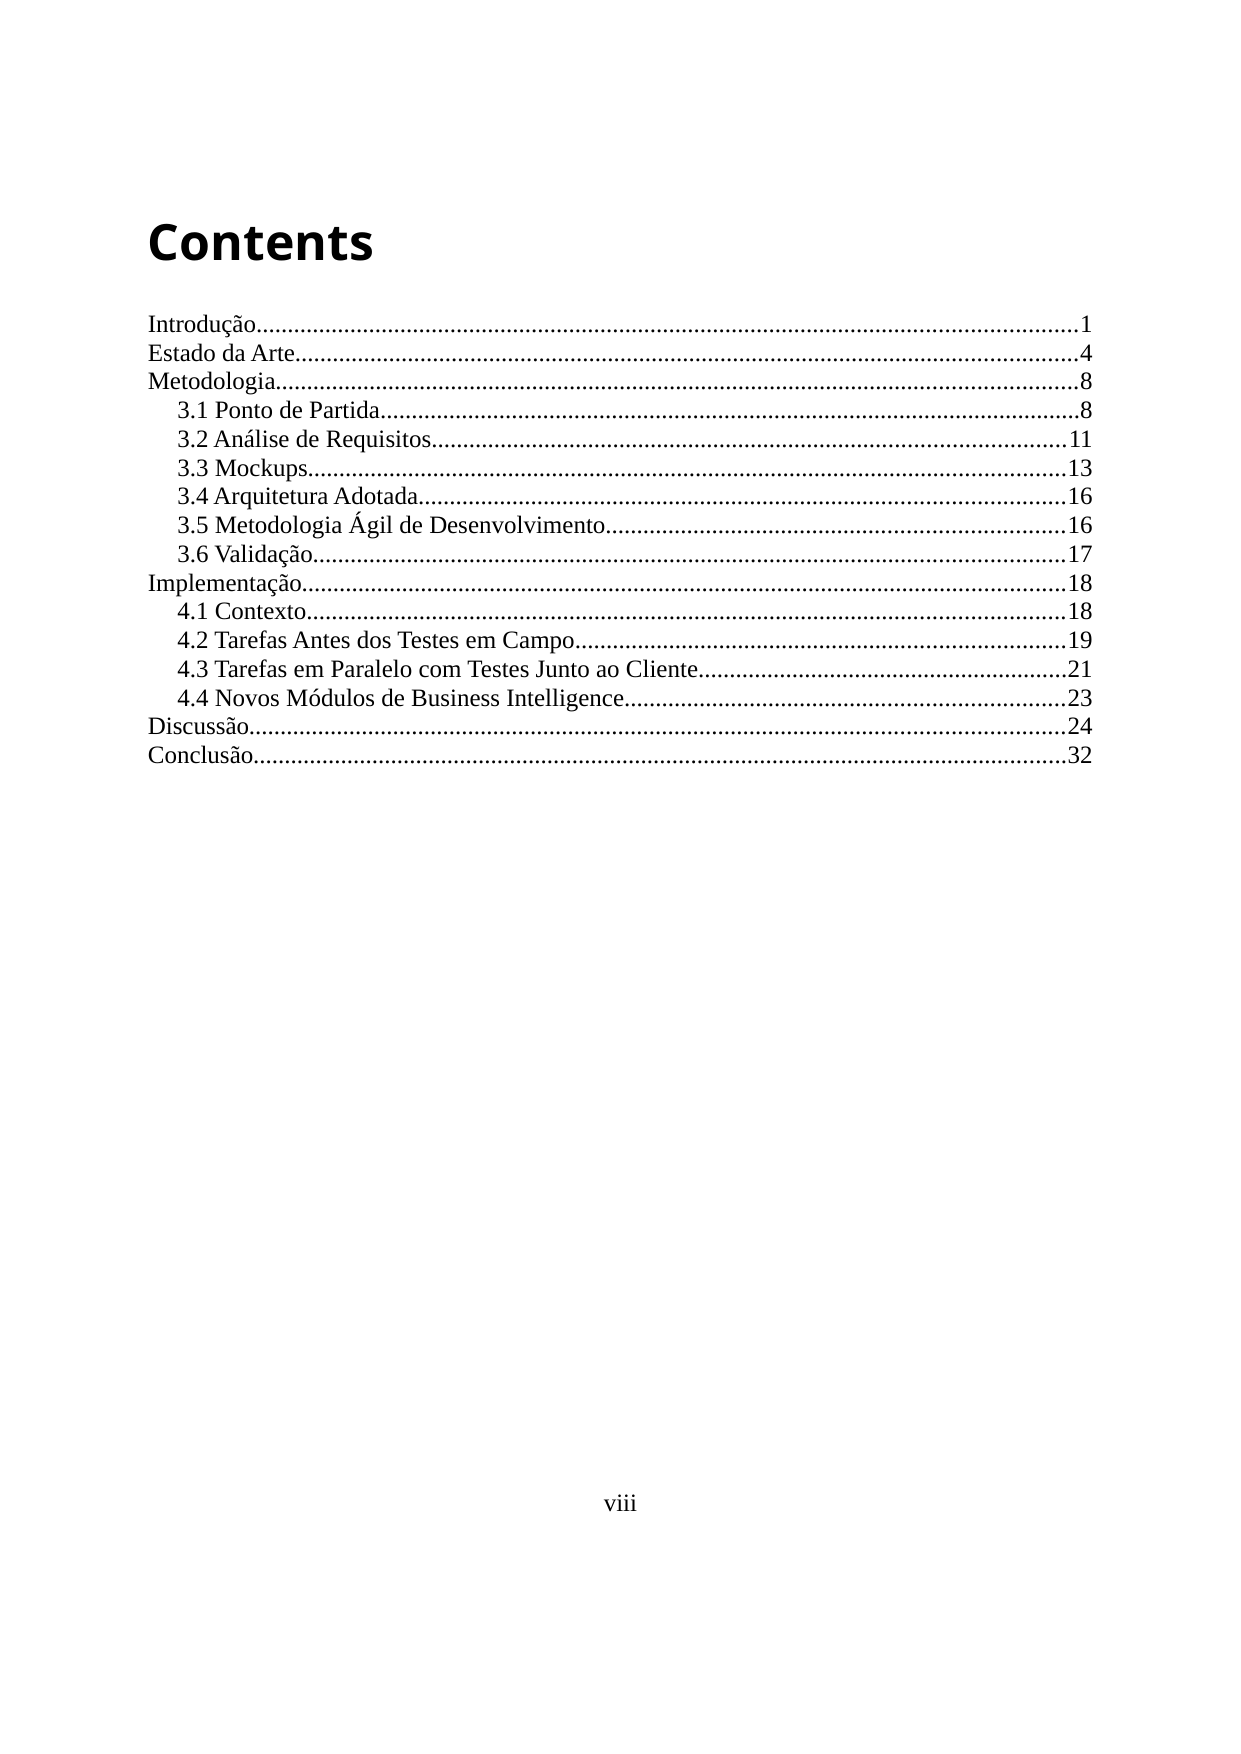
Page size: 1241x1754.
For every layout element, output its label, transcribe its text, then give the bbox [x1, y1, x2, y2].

text 4.4 Novos Módulos de Business Intelligence 23 [177, 683, 1093, 711]
text 4.1 Contexto 18 [177, 596, 1093, 625]
text 3.2 Análise de Requisitos 11 [177, 424, 1093, 453]
text Conclusão 32 [148, 740, 1093, 769]
text Metodologia 8 [148, 366, 1093, 395]
text Discussão 24 [148, 711, 1093, 740]
text 3.1 Ponto de Partida 8 [177, 395, 1093, 424]
text 4.3 Tarefas em Paralelo com Testes Junto ao Cliente 21 [177, 654, 1093, 683]
text 3.6 Validação 17 [177, 539, 1093, 568]
text Contents [148, 207, 1093, 275]
text 4.2 Tarefas Antes dos Testes em Campo 19 [177, 625, 1093, 654]
text Implementação 18 [148, 568, 1093, 596]
text 3.3 Mockups 13 [177, 453, 1093, 481]
text 3.5 Metodologia Ágil de Desenvolvimento 16 [177, 510, 1093, 539]
text Estado da Arte 4 [148, 338, 1093, 366]
text Introdução 1 [148, 309, 1093, 338]
text 3.4 Arquitetura Adotada 16 [177, 481, 1093, 510]
